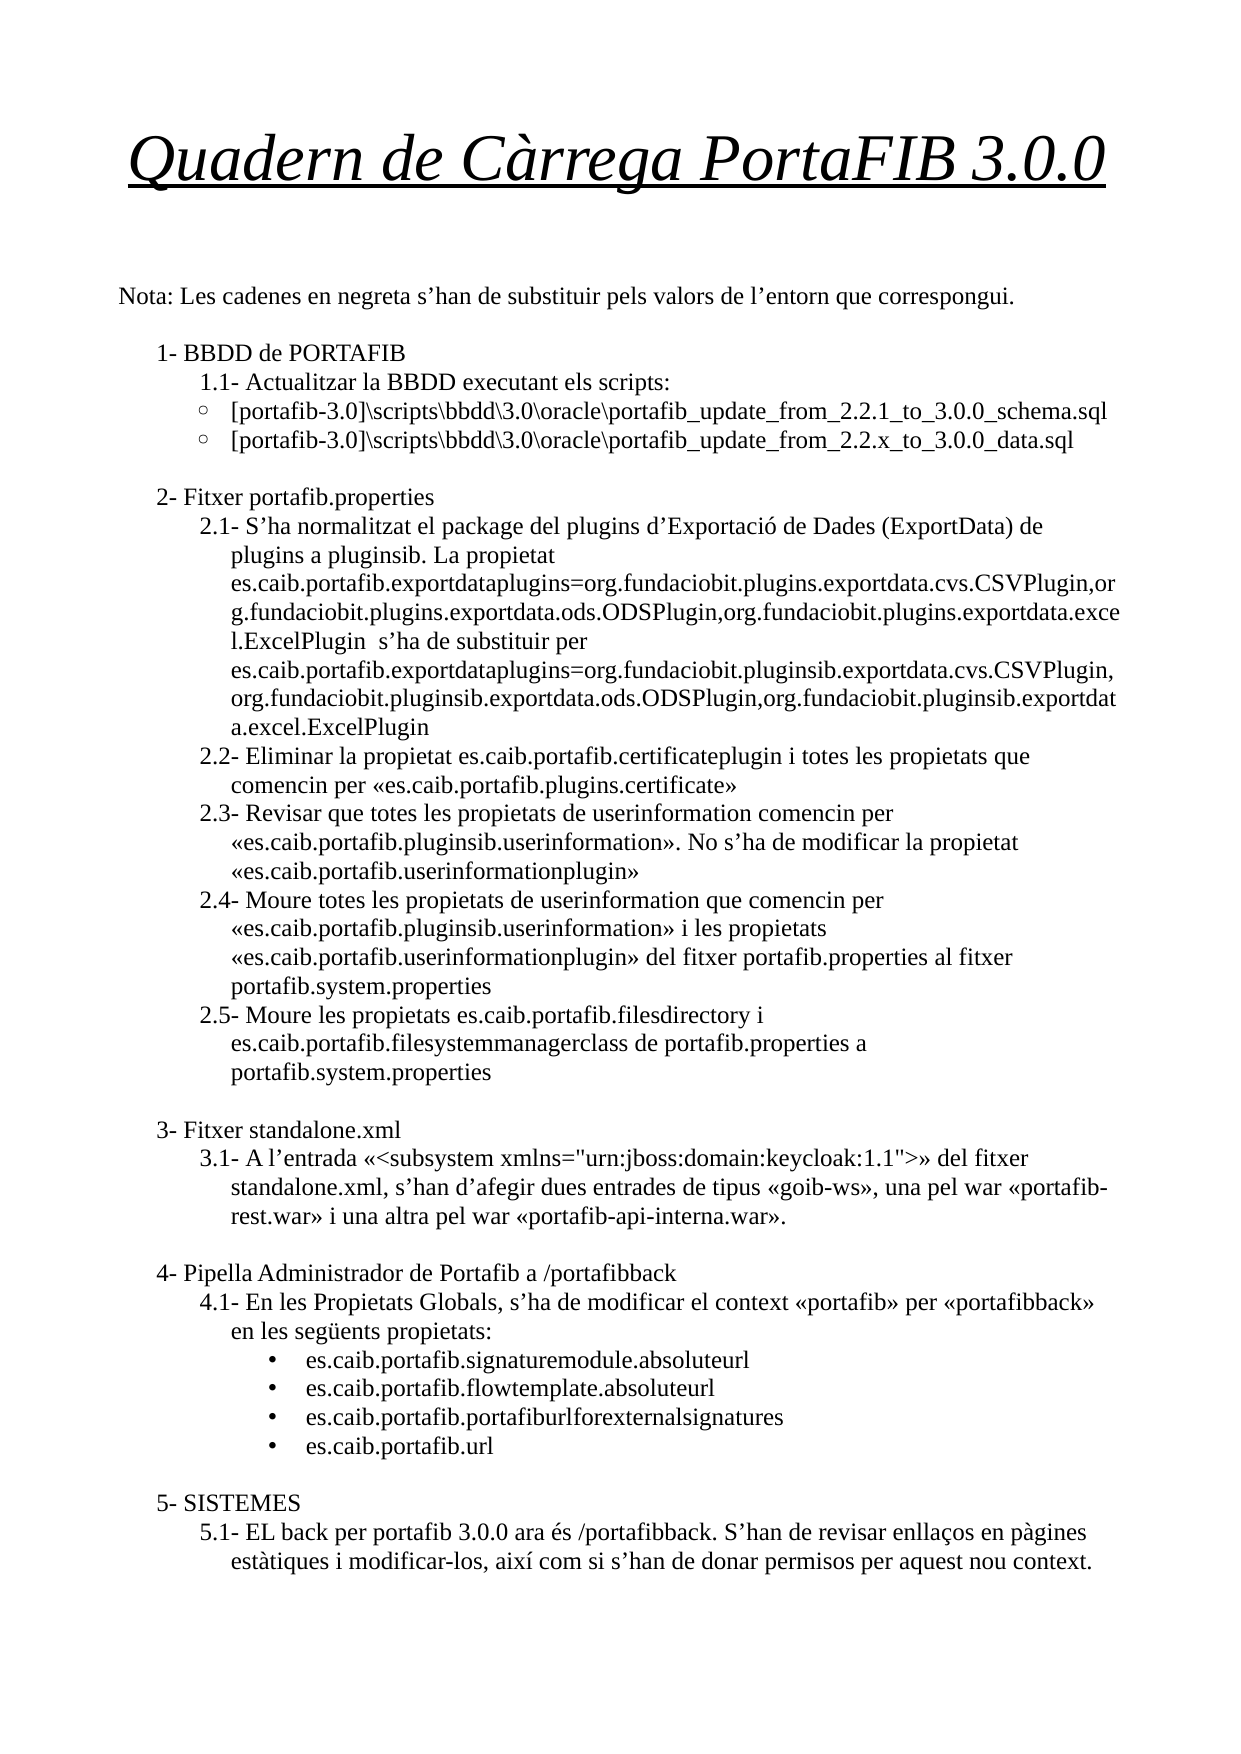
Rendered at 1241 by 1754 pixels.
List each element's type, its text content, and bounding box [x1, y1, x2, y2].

list Moure totes les propietats de userinformation que comencin per «es.caib.portafib.pluginsib.userinformation» i les propietats «es.caib.portafib.userinformationplugin» del fitxer portafib.properties al fitxer portafib.system.properties [193, 885, 1122, 1000]
list es.caib.portafib.flowtemplate.absoluteurl [268, 1373, 1122, 1402]
list [portafib-3.0]\scripts\bbdd\3.0\oracle\portafib_update_from_2.2.1_to_3.0.0_schema.sql [193, 396, 1122, 425]
list [portafib-3.0]\scripts\bbdd\3.0\oracle\portafib_update_from_2.2.x_to_3.0.0_data.sql [193, 425, 1122, 453]
text Nota: Les cadenes en negreta s’han de substituir pels valors de l’entorn que correspongui. [118, 281, 1122, 310]
text Quadern de Càrrega PortaFIB 3.0.0 [118, 118, 1122, 195]
list Eliminar la propietat es.caib.portafib.certificateplugin i totes les propietats que comencin per «es.caib.portafib.plugins.certificate» [193, 741, 1122, 798]
list es.caib.portafib.signaturemodule.absoluteurl [268, 1345, 1122, 1373]
list Revisar que totes les propietats de userinformation comencin per «es.caib.portafib.pluginsib.userinformation». No s’ha de modificar la propietat «es.caib.portafib.userinformationplugin» [193, 798, 1122, 885]
list Actualitzar la BBDD executant els scripts: [193, 367, 1122, 396]
list Pipella Administrador de Portafib a /portafibback [156, 1258, 1122, 1287]
list Fitxer portafib.properties [156, 482, 1122, 511]
list es.caib.portafib.url [268, 1431, 1122, 1460]
list Moure les propietats es.caib.portafib.filesdirectory i es.caib.portafib.filesystemmanagerclass de portafib.properties a portafib.system.properties [193, 1000, 1122, 1086]
list BBDD de PORTAFIB [156, 338, 1122, 367]
list EL back per portafib 3.0.0 ara és /portafibback. S’han de revisar enllaços en pàgines estàtiques i modificar-los, així com si s’han de donar permisos per aquest nou context. [193, 1517, 1122, 1575]
list En les Propietats Globals, s’ha de modificar el context «portafib» per «portafibback» en les següents propietats: [193, 1287, 1122, 1345]
list Fitxer standalone.xml [156, 1115, 1122, 1143]
list SISTEMES [156, 1488, 1122, 1517]
list S’ha normalitzat el package del plugins d’Exportació de Dades (ExportData) de plugins a pluginsib. La propietat es.caib.portafib.exportdataplugins=org.fundaciobit.plugins.exportdata.cvs.CSVPlugin,org.fundaciobit.plugins.exportdata.ods.ODSPlugin,org.fundaciobit.plugins.exportdata.excel.ExcelPlugin s’ha de substituir per es.caib.portafib.exportdataplugins=org.fundaciobit.pluginsib.exportdata.cvs.CSVPlugin,org.fundaciobit.pluginsib.exportdata.ods.ODSPlugin,org.fundaciobit.pluginsib.exportdata.excel.ExcelPlugin [193, 511, 1122, 741]
list es.caib.portafib.portafiburlforexternalsignatures [268, 1402, 1122, 1431]
list A l’entrada «<subsystem xmlns="urn:jboss:domain:keycloak:1.1">» del fitxer standalone.xml, s’han d’afegir dues entrades de tipus «goib-ws», una pel war «portafib-rest.war» i una altra pel war «portafib-api-interna.war». [193, 1143, 1122, 1230]
